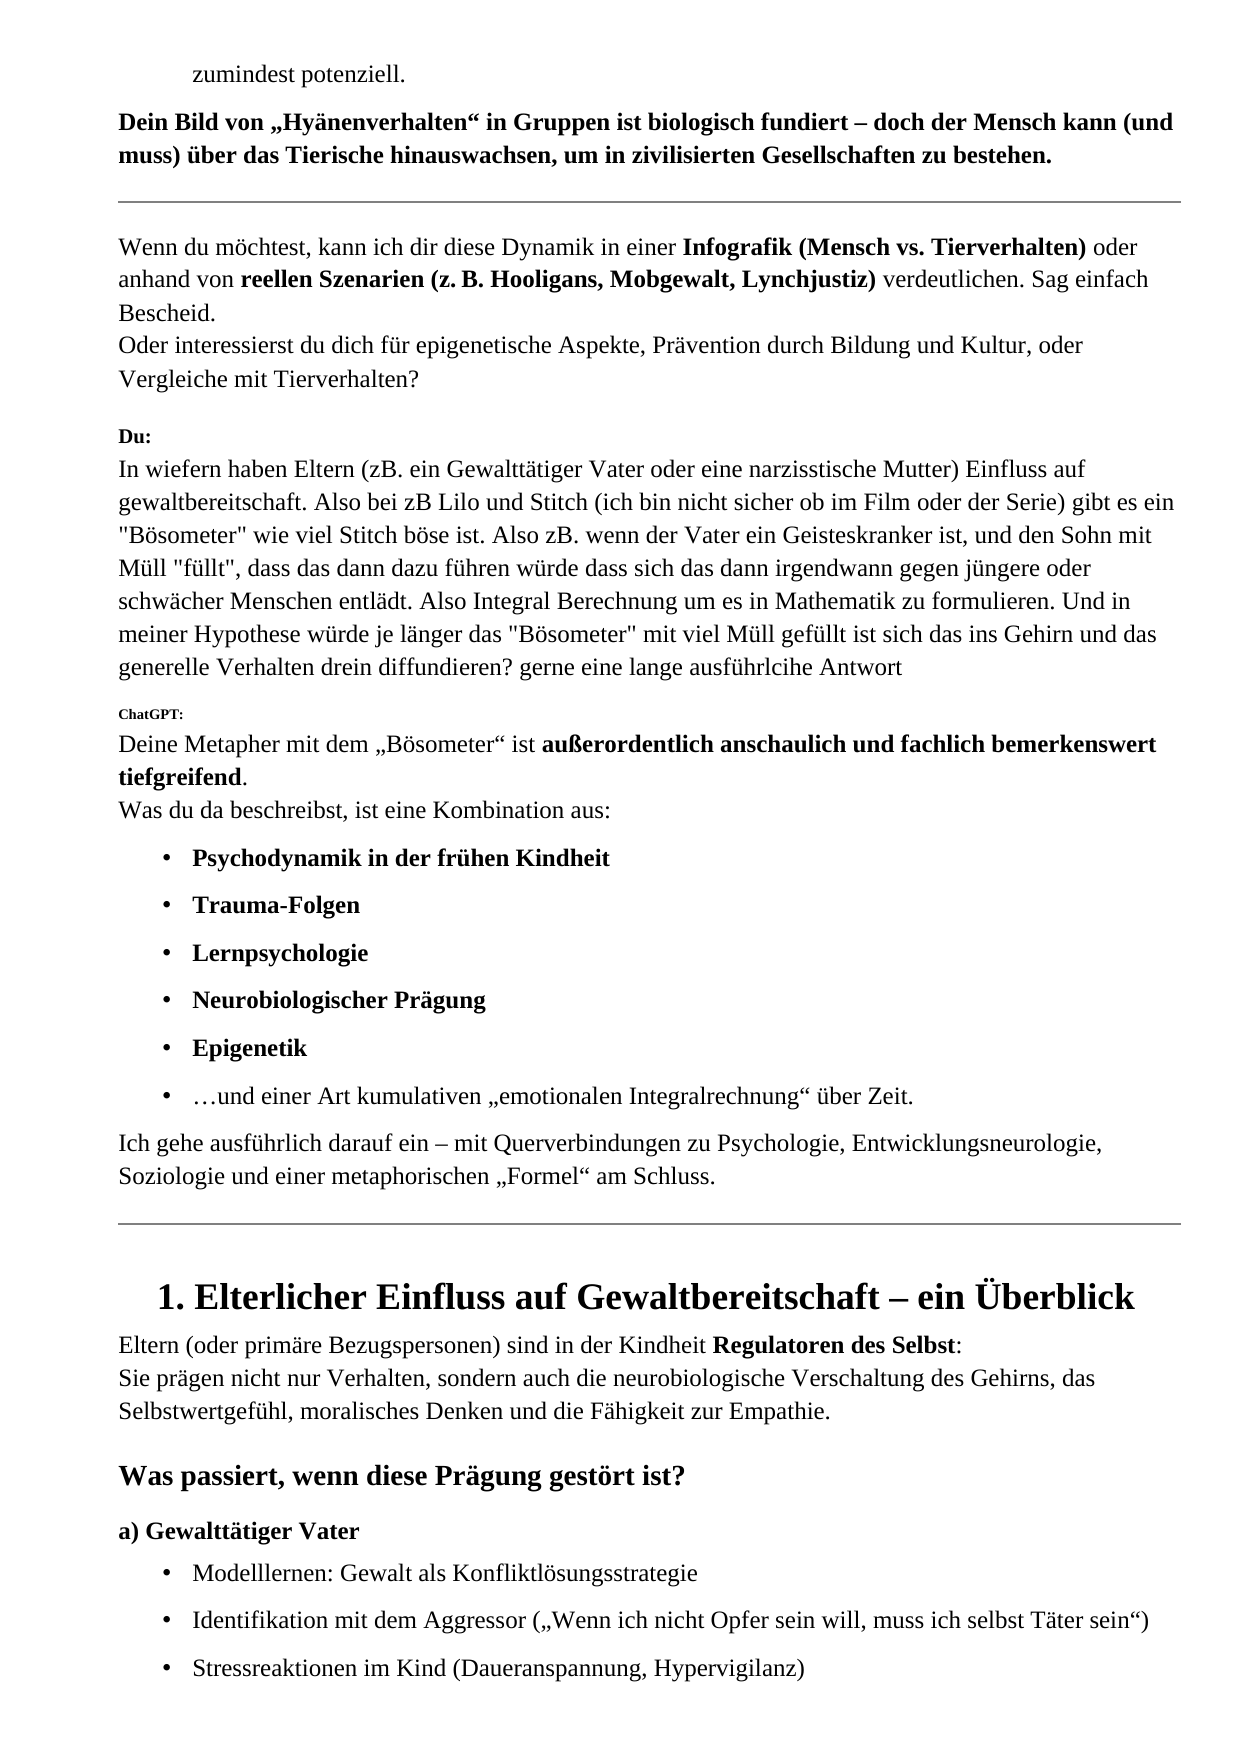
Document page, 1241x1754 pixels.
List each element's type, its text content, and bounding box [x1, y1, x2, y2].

text Deine Metapher mit dem „Bösometer“ ist außerordentlich anschaulich und fachlich bemerkenswert tiefgreifend. Was du da beschreibst, ist eine Kombination aus: [118, 729, 1181, 824]
list Modelllernen: Gewalt als Konfliktlösungsstrategie [162, 1558, 1181, 1586]
text Wenn du möchtest, kann ich dir diese Dynamik in einer Infografik (Mensch vs. Tierverhalten) oder anhand von reellen Szenarien (z. B. Hooligans, Mobgewalt, Lynchjustiz) verdeutlichen. Sag einfach Bescheid. Oder interessierst du dich für epigenetische Aspekte, Prävention durch Bildung und Kultur, oder Vergleiche mit Tierverhalten? [118, 232, 1181, 392]
list zumindest potenziell. [162, 59, 1181, 88]
subtitle Du: [118, 424, 1181, 448]
text Eltern (oder primäre Bezugspersonen) sind in der Kindheit Regulatoren des Selbst: Sie prägen nicht nur Verhalten, sondern auch die neurobiologische Verschaltung des Gehirns, das Selbstwertgefühl, moralisches Denken und die Fähigkeit zur Empathie. [118, 1330, 1181, 1424]
subtitle a) Gewalttätiger Vater [118, 1516, 1181, 1545]
list Psychodynamik in der frühen Kindheit [162, 843, 1181, 871]
list Trauma-Folgen [162, 890, 1181, 919]
list Neurobiologischer Prägung [162, 986, 1181, 1014]
list Stressreaktionen im Kind (Daueranspannung, Hypervigilanz) [162, 1653, 1181, 1682]
list …und einer Art kumulativen „emotionalen Integralrechnung“ über Zeit. [162, 1081, 1181, 1109]
subtitle Was passiert, wenn diese Prägung gestört ist? [118, 1458, 1181, 1491]
list Epigenetik [162, 1033, 1181, 1062]
subtitle ChatGPT: [118, 706, 1181, 723]
list Lernpsychologie [162, 938, 1181, 967]
subtitle 🧠 1. Elterlicher Einfluss auf Gewaltbereitschaft – ein Überblick [118, 1274, 1181, 1317]
text Dein Bild von „Hyänenverhalten“ in Gruppen ist biologisch fundiert – doch der Mensch kann (und muss) über das Tierische hinauswachsen, um in zivilisierten Gesellschaften zu bestehen. [118, 107, 1181, 168]
list Identifikation mit dem Aggressor („Wenn ich nicht Opfer sein will, muss ich selbst Täter sein“) [162, 1605, 1181, 1634]
text In wiefern haben Eltern (zB. ein Gewalttätiger Vater oder eine narzisstische Mutter) Einfluss auf gewaltbereitschaft. Also bei zB Lilo und Stitch (ich bin nicht sicher ob im Film oder der Serie) gibt es ein "Bösometer" wie viel Stitch böse ist. Also zB. wenn der Vater ein Geisteskranker ist, und den Sohn mit Müll "füllt", dass das dann dazu führen würde dass sich das dann irgendwann gegen jüngere oder schwächer Menschen entlädt. Also Integral Berechnung um es in Mathematik zu formulieren. Und in meiner Hypothese würde je länger das "Bösometer" mit viel Müll gefüllt ist sich das ins Gehirn und das generelle Verhalten drein diffundieren? gerne eine lange ausführlcihe Antwort [118, 454, 1181, 681]
text Ich gehe ausführlich darauf ein – mit Querverbindungen zu Psychologie, Entwicklungsneurologie, Soziologie und einer metaphorischen „Formel“ am Schluss. [118, 1128, 1181, 1190]
